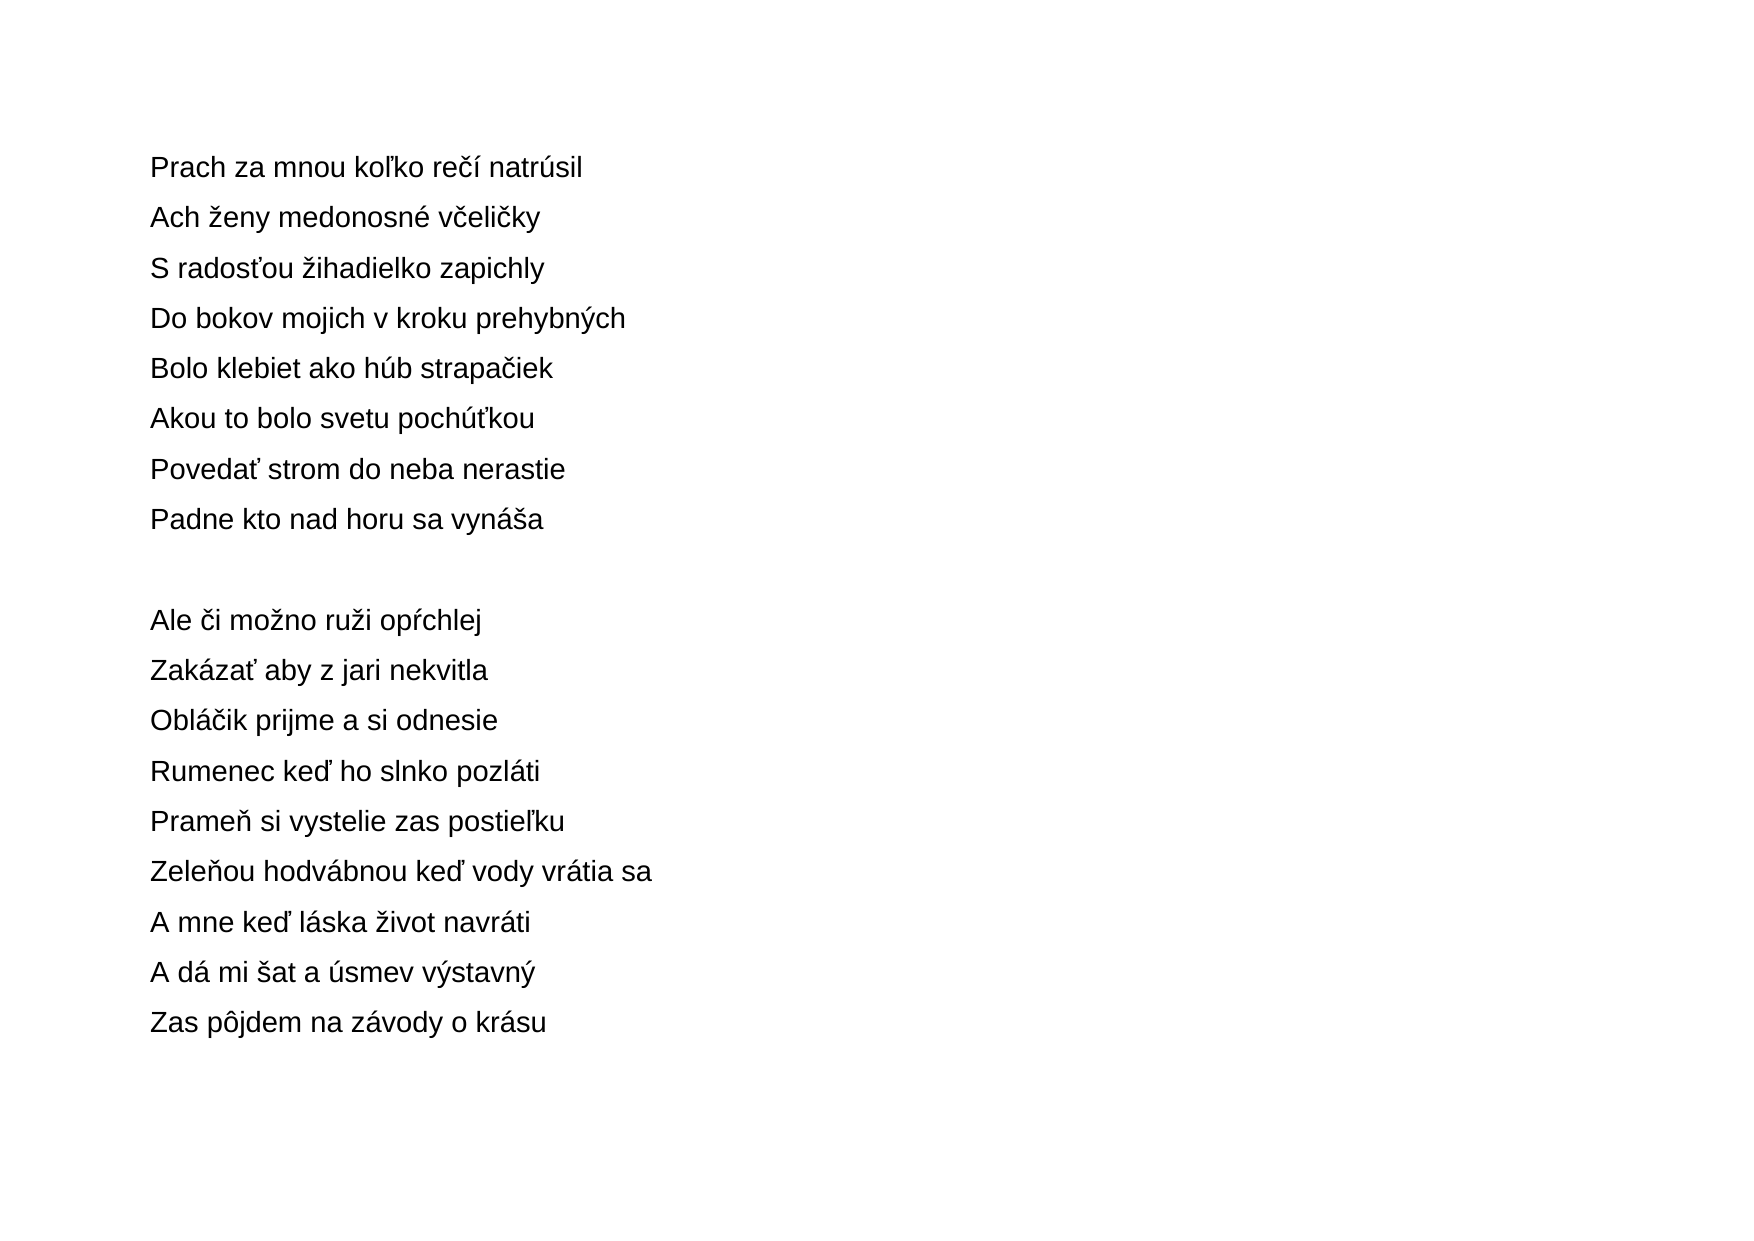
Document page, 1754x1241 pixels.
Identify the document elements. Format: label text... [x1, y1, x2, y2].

text Povedať strom do neba nerastie [150, 452, 1242, 485]
text Ale či možno ruži opŕchlej [150, 603, 1242, 636]
text Zas pôjdem na závody o krásu [150, 1005, 1242, 1039]
text Rumenec keď ho slnko pozláti [150, 754, 1242, 787]
text Prameň si vystelie zas postieľku [150, 804, 1242, 838]
text Obláčik prijme a si odnesie [150, 703, 1242, 737]
text Akou to bolo svetu pochúťkou [150, 402, 1242, 435]
text Ach ženy medonosné včeličky [150, 200, 1242, 234]
text Zakázať aby z jari nekvitla [150, 653, 1242, 687]
text Bolo klebiet ako húb strapačiek [150, 351, 1242, 385]
text A mne keď láska život navráti [150, 905, 1242, 938]
text S radosťou žihadielko zapichly [150, 251, 1242, 284]
text Do bokov mojich v kroku prehybných [150, 301, 1242, 334]
text Padne kto nad horu sa vynáša [150, 502, 1242, 536]
text Zeleňou hodvábnou keď vody vrátia sa [150, 854, 1242, 888]
text A dá mi šat a úsmev výstavný [150, 955, 1242, 988]
text Prach za mnou koľko rečí natrúsil [150, 150, 1242, 183]
